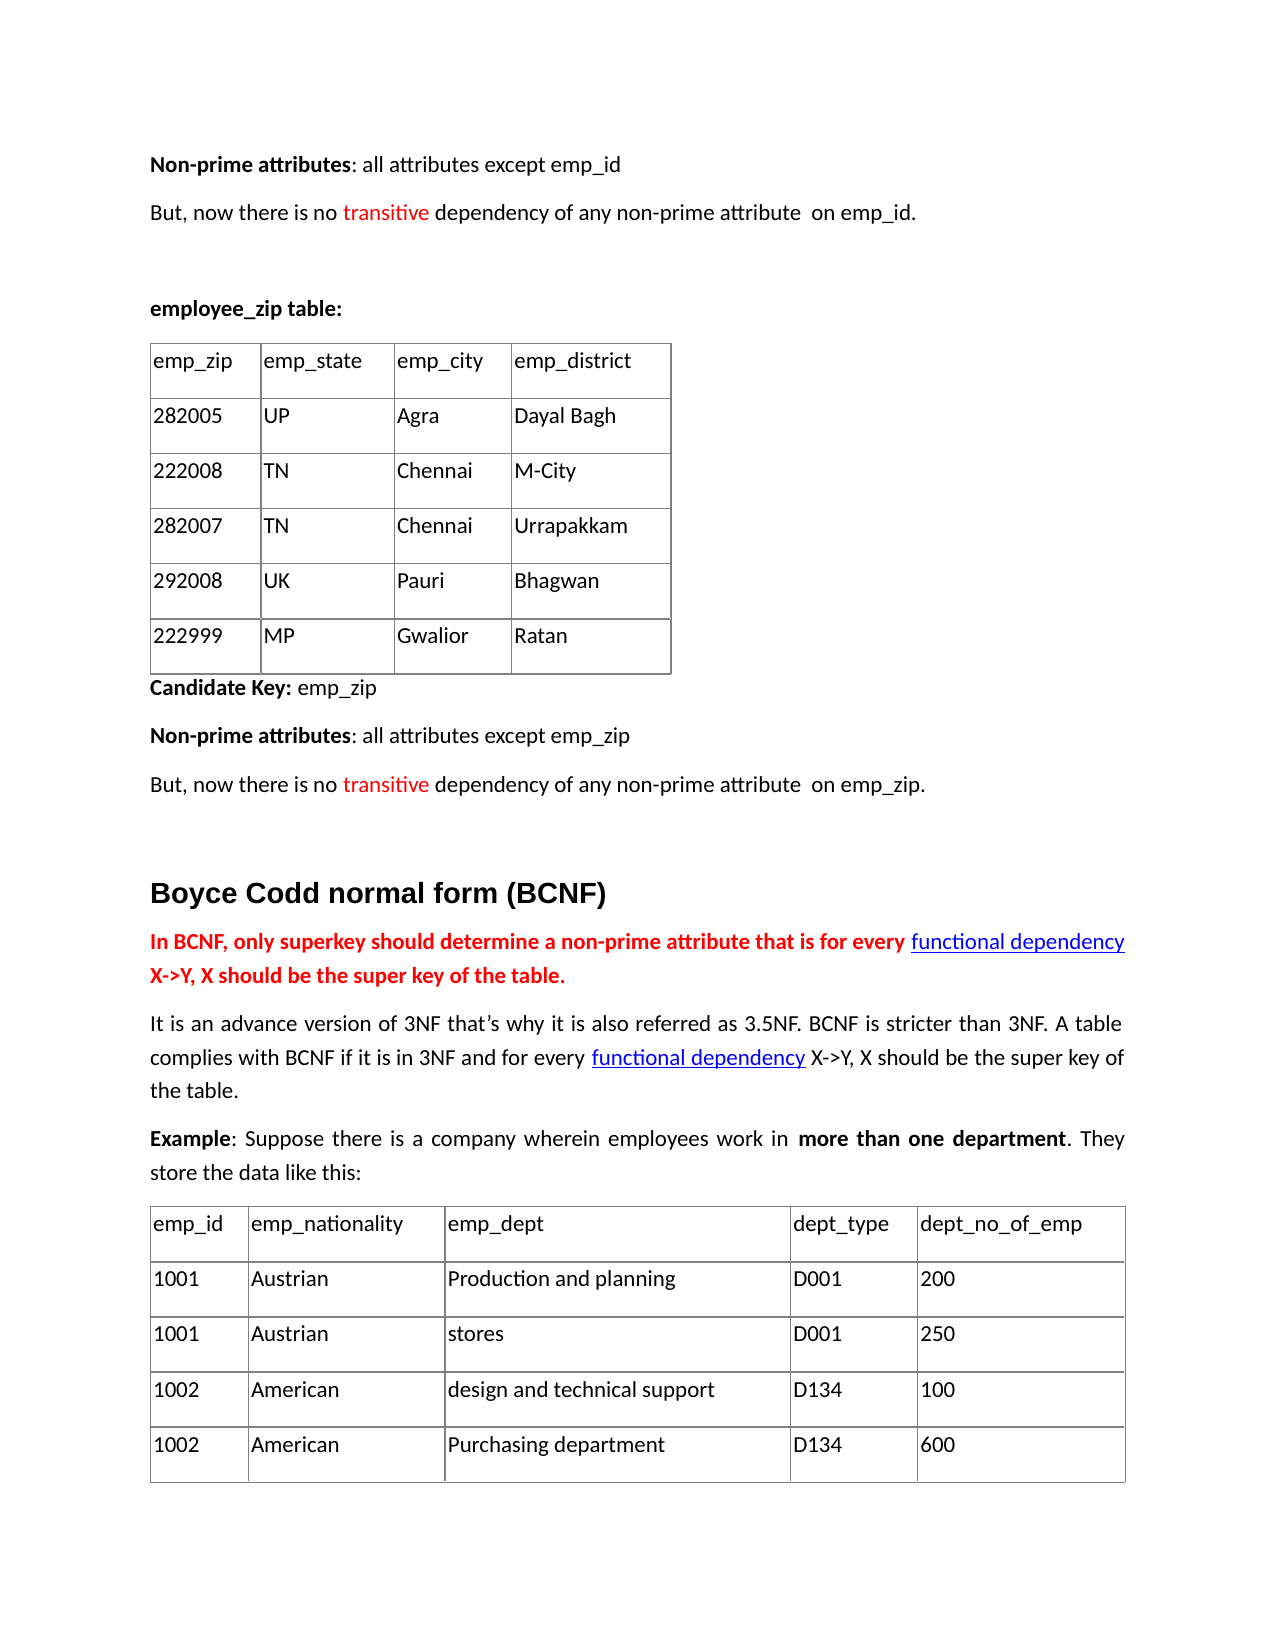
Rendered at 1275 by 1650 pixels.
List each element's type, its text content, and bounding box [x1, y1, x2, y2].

table_cell 222999 [151, 620, 260, 673]
table_cell Pauri [395, 564, 511, 618]
table_header emp_state [262, 344, 394, 398]
text Non-prime attributes: all attributes except emp_zip [150, 722, 1125, 750]
text employee_zip table: [150, 294, 1125, 322]
table_cell D001 [791, 1263, 917, 1316]
table_header dept_type [791, 1207, 917, 1261]
table_cell American [249, 1373, 444, 1426]
table_cell Agra [395, 399, 511, 453]
table_cell 222008 [151, 454, 260, 508]
table_cell Chennai [395, 454, 511, 508]
table_cell stores [446, 1318, 790, 1371]
table_header emp_nationality [249, 1207, 444, 1261]
table_cell 1001 [151, 1318, 248, 1371]
table_cell Urrapakkam [512, 509, 670, 563]
table_cell 1001 [151, 1263, 248, 1316]
text It is an advance version of 3NF that’s why it is also referred as 3.5NF. BCNF is stricter than 3NF. A table complies with BCNF if it is in 3NF and for every functional dependency X->Y, X should be the super key of the table. [150, 1009, 1125, 1104]
table_header dept_no_of_emp [918, 1207, 1125, 1261]
table_cell 292008 [151, 564, 260, 618]
table_header emp_district [512, 344, 670, 398]
table_header emp_dept [446, 1207, 790, 1261]
table_cell 282007 [151, 509, 260, 563]
table_cell Production and planning [446, 1263, 790, 1316]
table_cell TN [262, 454, 394, 508]
text In BCNF, only superkey should determine a non-prime attribute that is for every functional dependency X->Y, X should be the super key of the table. [150, 927, 1125, 989]
table_cell Dayal Bagh [512, 399, 670, 453]
table_cell Ratan [512, 620, 670, 673]
table_cell UP [262, 399, 394, 453]
table_cell D134 [790, 1428, 917, 1482]
table_cell M-City [512, 454, 670, 508]
table_cell 600 [917, 1426, 1125, 1482]
table_cell 250 [918, 1316, 1125, 1371]
table_cell Austrian [249, 1263, 444, 1316]
text Non-prime attributes: all attributes except emp_id [150, 150, 1125, 178]
table_cell UK [262, 564, 394, 618]
text But, now there is no transitive dependency of any non-prime attribute on emp_zip. [150, 770, 1125, 798]
table_cell Gwalior [395, 620, 511, 673]
text But, now there is no transitive dependency of any non-prime attribute on emp_id. [150, 198, 1125, 226]
table_cell Chennai [395, 509, 511, 563]
text Candidate Key: emp_zip [150, 673, 1125, 702]
table_cell TN [262, 509, 394, 563]
table_cell 282005 [151, 399, 260, 453]
table_cell D001 [791, 1318, 917, 1371]
table_cell 1002 [151, 1373, 248, 1426]
table_cell Bhagwan [512, 564, 670, 618]
table_cell 100 [918, 1371, 1125, 1426]
text Example: Suppose there is a company wherein employees work in more than one department. They store the data like this: [150, 1124, 1125, 1186]
table_header emp_zip [151, 344, 260, 398]
table_header emp_id [151, 1207, 248, 1261]
table_cell American [248, 1428, 445, 1482]
table_cell 1002 [151, 1428, 248, 1482]
table_cell Austrian [249, 1318, 444, 1371]
table_cell Purchasing department [445, 1428, 790, 1482]
table_header emp_city [395, 344, 511, 398]
subtitle Boyce Codd normal form (BCNF) [150, 876, 1125, 910]
table_cell design and technical support [446, 1373, 790, 1426]
table_cell 200 [918, 1261, 1125, 1316]
table_cell MP [262, 620, 394, 673]
table_cell D134 [791, 1373, 917, 1426]
